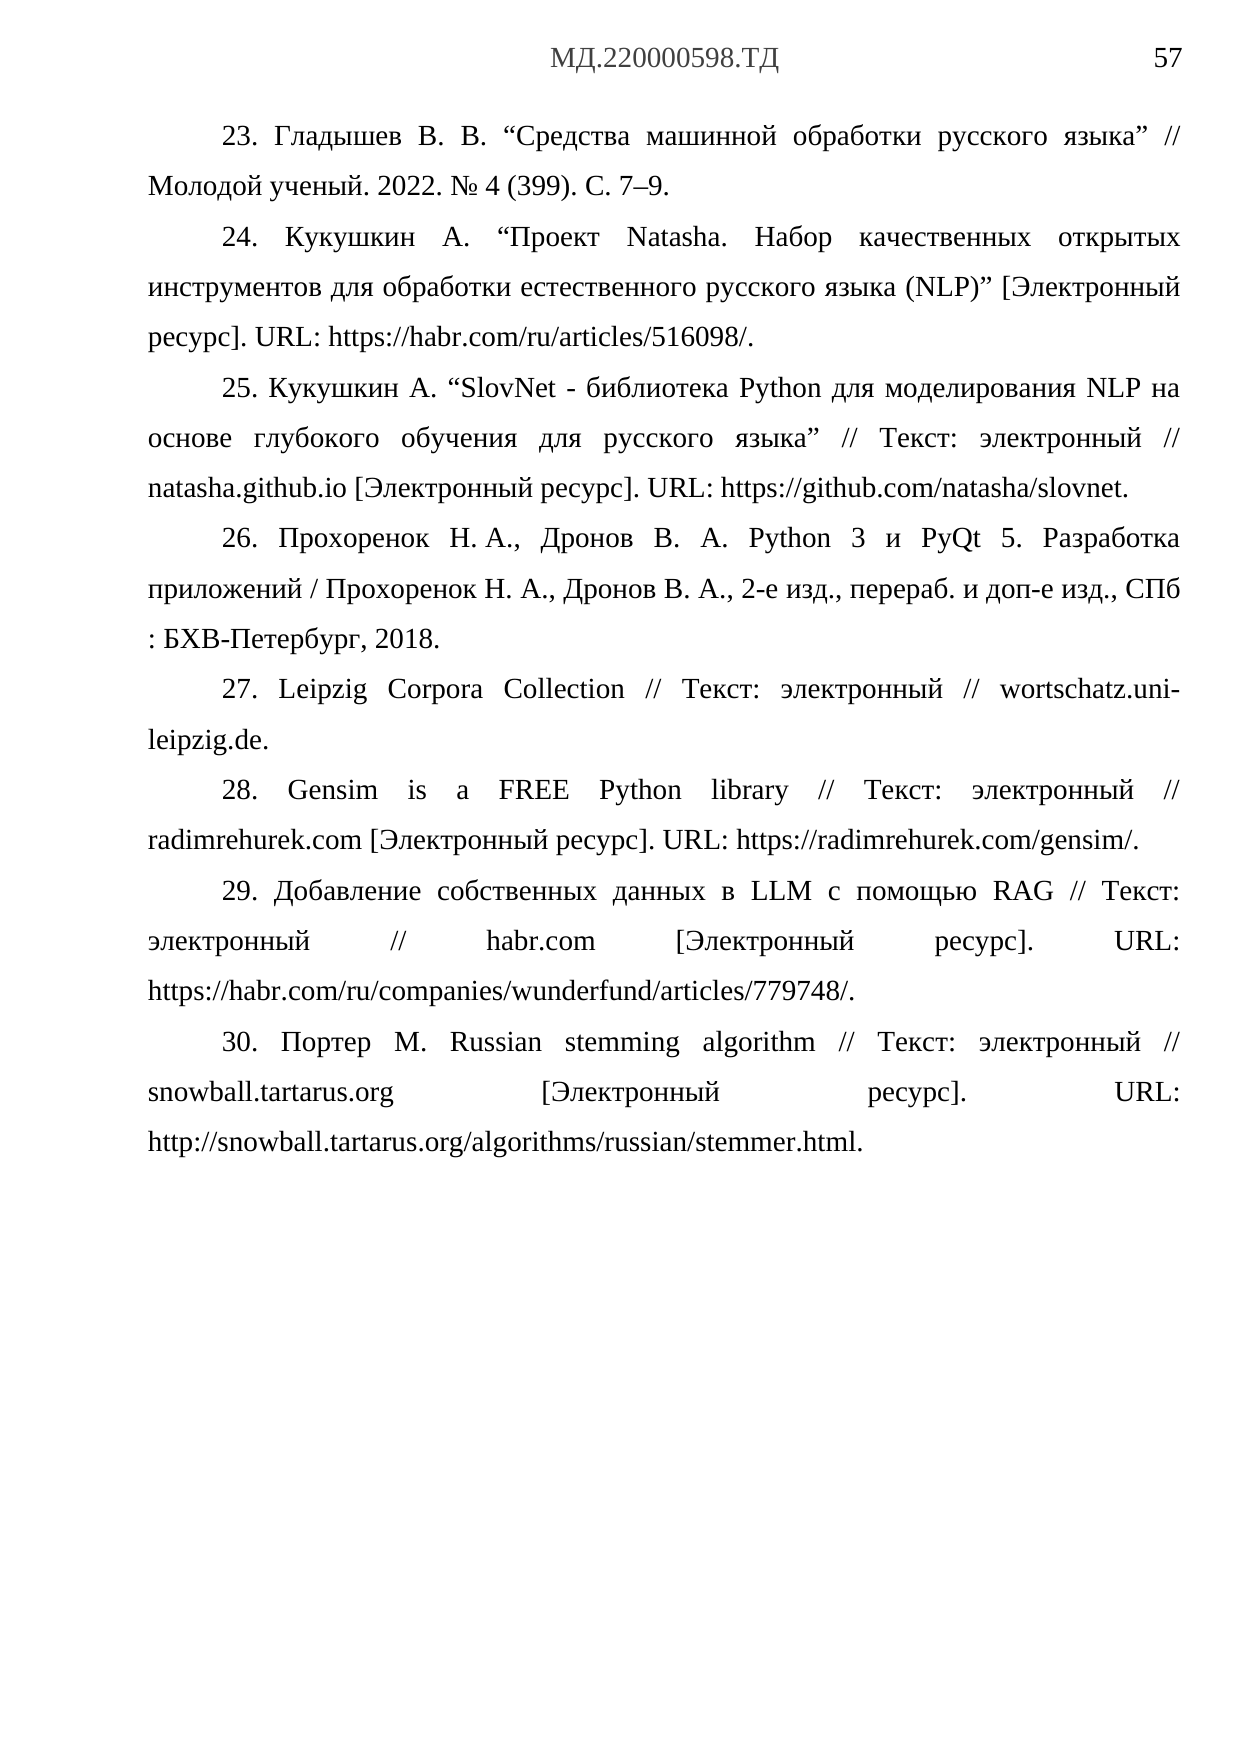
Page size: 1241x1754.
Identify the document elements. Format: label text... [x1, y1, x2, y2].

text 27. Leipzig Corpora Collection // Текст: электронный // wortschatz.uni-leipzig.de. [148, 672, 1181, 755]
text 24. Кукушкин А. “Проект Natasha. Набор качественных открытых инструментов для обработки естественного русского языка (NLP)” [Электронный ресурс]. URL: https://habr.com/ru/articles/516098/. [148, 219, 1181, 353]
text 29. Добавление собственных данных в LLM с помощью RAG // Текст: электронный // habr.com [Электронный ресурс]. URL: https://habr.com/ru/companies/wunderfund/articles/779748/. [148, 873, 1181, 1007]
text 23. Гладышев В. В. “Средства машинной обработки русского языка” // Молодой ученый. 2022. № 4 (399). C. 7–9. [148, 118, 1181, 202]
text 30. Портер М. Russian stemming algorithm // Текст: электронный // snowball.tartarus.org [Электронный ресурс]. URL: http://snowball.tartarus.org/algorithms/russian/stemmer.html. [148, 1024, 1181, 1158]
text 25. Кукушкин А. “SlovNet - библиотека Python для моделирования NLP на основе глубокого обучения для русского языка” // Текст: электронный // natasha.github.io [Электронный ресурс]. URL: https://github.com/natasha/slovnet. [148, 370, 1181, 504]
text 28. Gensim is a FREE Python library // Текст: электронный // radimrehurek.com [Электронный ресурс]. URL: https://radimrehurek.com/gensim/. [148, 772, 1181, 856]
text 26. Прохоренок Н. А., Дронов В. А. Python 3 и PyQt 5. Разработка приложений / Прохоренок Н. А., Дронов В. А., 2-е изд., перераб. и доп-е изд., СПб : БХВ-Петербург, 2018. [148, 521, 1181, 655]
